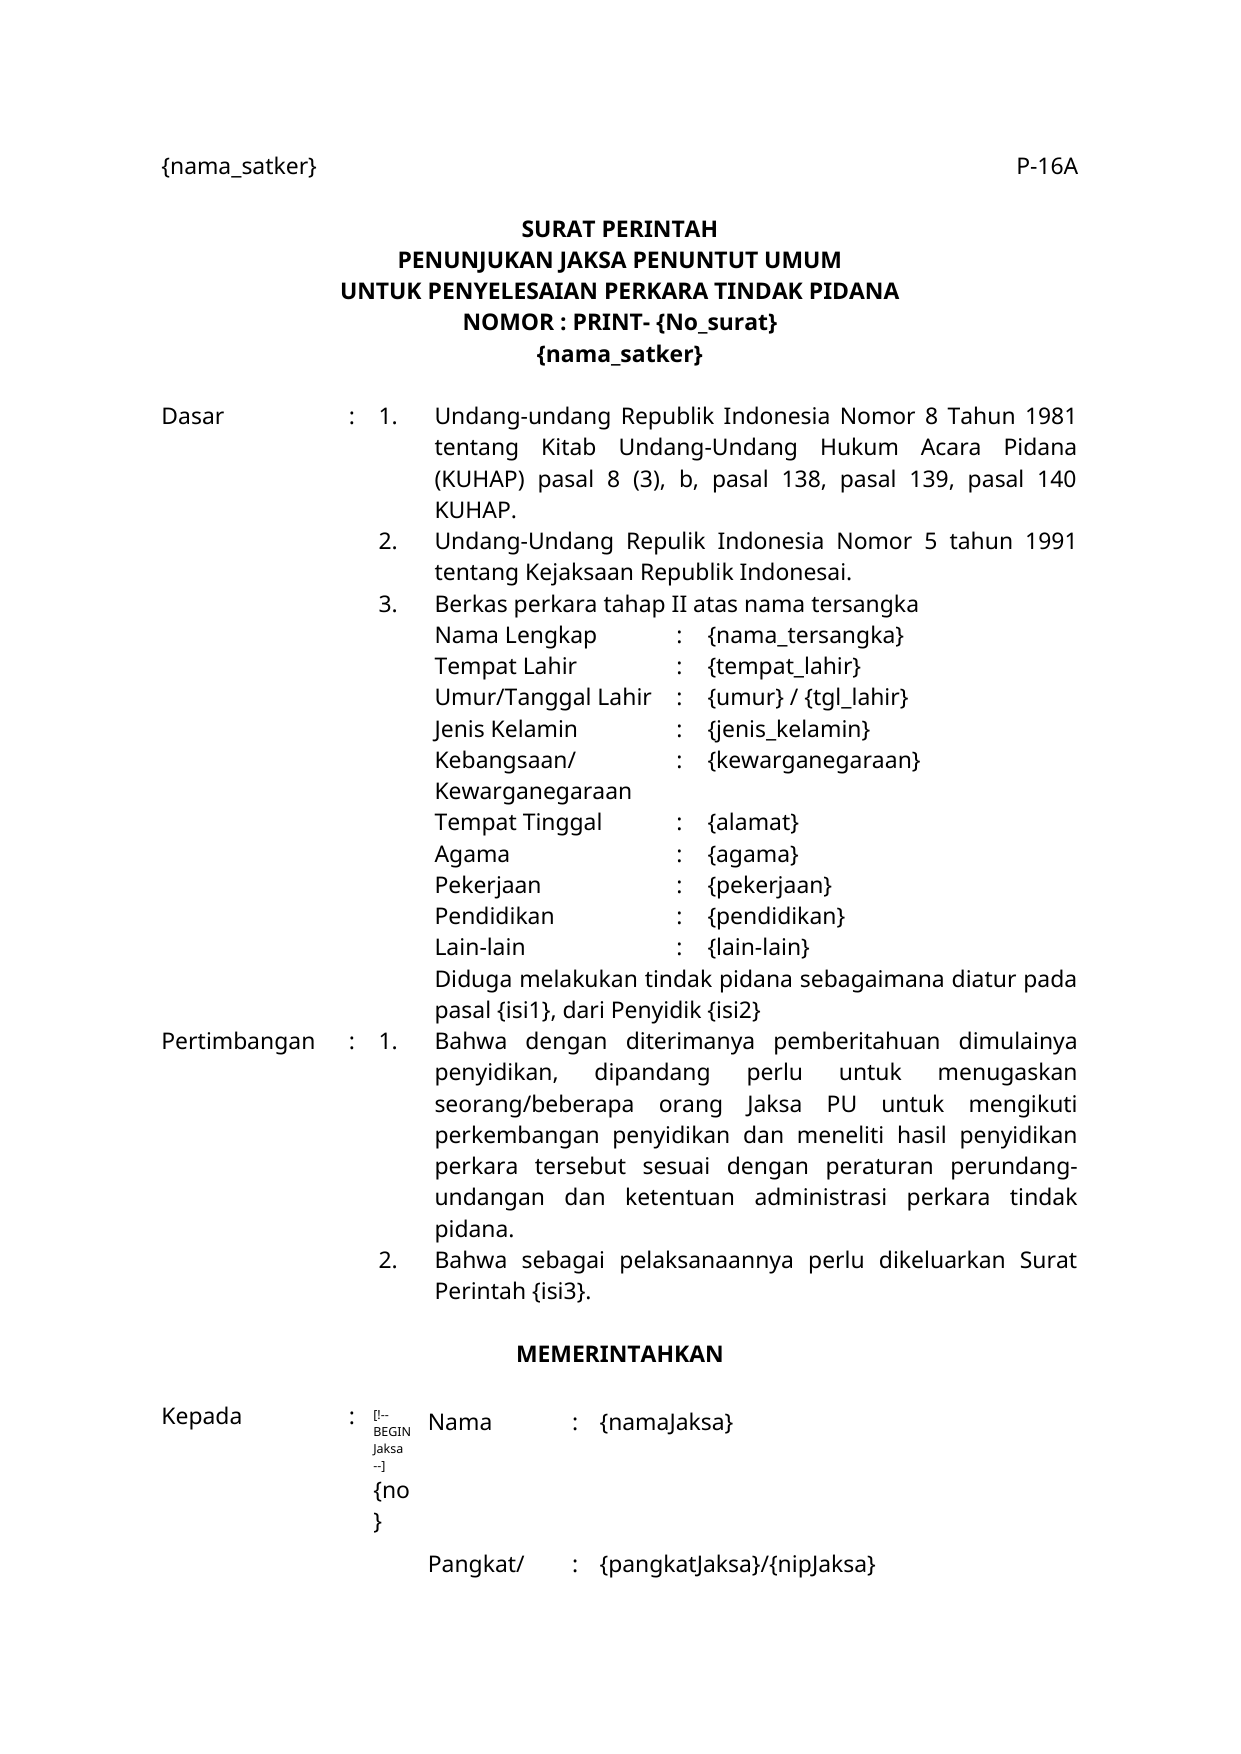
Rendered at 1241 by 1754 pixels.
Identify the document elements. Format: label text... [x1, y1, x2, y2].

table_header Nama [422, 1400, 566, 1542]
table_cell {jenis_kelamin} [696, 713, 1089, 744]
table_cell {pekerjaan} [696, 869, 1089, 900]
table_cell : [665, 900, 696, 931]
table_cell Diduga melakukan tindak pidana sebagaimana diatur pada pasal {isi1}, dari Penyidik {isi2} [423, 963, 1089, 1025]
table_cell Nama Lengkap [423, 619, 665, 650]
table_cell : [665, 681, 696, 712]
table_cell Agama [423, 838, 665, 869]
table_cell [368, 1542, 422, 1585]
table_cell Pangkat/ [422, 1542, 566, 1585]
table_cell : [338, 1400, 367, 1585]
table_cell [150, 181, 1089, 212]
table_cell 3. [367, 588, 423, 1025]
table_cell Pendidikan [423, 900, 665, 931]
table_cell 2. [367, 525, 423, 587]
table_cell Bahwa sebagai pelaksanaannya perlu dikeluarkan Surat Perintah {isi3}. [423, 1244, 1089, 1306]
table_cell Kepada [150, 1400, 337, 1585]
table_cell Pertimbangan [150, 1025, 337, 1306]
table_cell Lain-lain [423, 931, 665, 962]
table_cell Jenis Kelamin [423, 713, 665, 744]
table_cell [150, 369, 1089, 400]
table_cell : [665, 838, 696, 869]
table_cell Tempat Lahir [423, 650, 665, 681]
table_header {nama_satker} [150, 150, 967, 181]
table_cell {pendidikan} [696, 900, 1089, 931]
table_header P-16A [968, 150, 1089, 181]
table_header {namaJaksa} [594, 1400, 1078, 1542]
table_cell Umur/Tanggal Lahir [423, 681, 665, 712]
table_cell MEMERINTAHKAN [150, 1306, 1089, 1400]
table_cell : [665, 869, 696, 900]
table_cell {pangkatJaksa}/{nipJaksa} [594, 1542, 1078, 1585]
table_cell 2. [367, 1244, 423, 1306]
table_cell {lain-lain} [696, 931, 1089, 962]
table_cell {nama_satker} [150, 338, 1089, 369]
table_cell : [665, 744, 696, 806]
table_cell SURAT PERINTAH PENUNJUKAN JAKSA PENUNTUT UMUM UNTUK PENYELESAIAN PERKARA TINDAK PIDANA [150, 213, 1089, 306]
table_cell {alamat} [696, 806, 1089, 837]
table_cell Dasar [150, 400, 337, 1025]
table_cell : [566, 1542, 593, 1585]
table_cell : [665, 806, 696, 837]
table_header [!-- BEGIN Jaksa --]{no} [368, 1400, 422, 1542]
table_cell Kebangsaan/ Kewarganegaraan [423, 744, 665, 806]
table_cell 1. [367, 400, 423, 525]
table_cell Undang-undang Republik Indonesia Nomor 8 Tahun 1981 tentang Kitab Undang-Undang Hukum Acara Pidana (KUHAP) pasal 8 (3), b, pasal 138, pasal 139, pasal 140 KUHAP. [423, 400, 1089, 525]
table_cell : [338, 1025, 367, 1306]
table_cell {nama_tersangka} [696, 619, 1089, 650]
table_header : [566, 1400, 593, 1542]
table_cell : [665, 931, 696, 962]
table_cell {tempat_lahir} [696, 650, 1089, 681]
table_cell Berkas perkara tahap II atas nama tersangka [423, 588, 1089, 619]
table_cell : [665, 713, 696, 744]
table_cell Pekerjaan [423, 869, 665, 900]
table_cell {agama} [696, 838, 1089, 869]
table_cell Tempat Tinggal [423, 806, 665, 837]
table_cell : [665, 619, 696, 650]
table_cell {kewarganegaraan} [696, 744, 1089, 806]
table_cell [1078, 1400, 1089, 1585]
table_cell {umur} / {tgl_lahir} [696, 681, 1089, 712]
table_cell 1. [367, 1025, 423, 1244]
table_cell : [338, 400, 367, 1025]
table_cell : [665, 650, 696, 681]
table_cell Undang-Undang Repulik Indonesia Nomor 5 tahun 1991 tentang Kejaksaan Republik Indonesai. [423, 525, 1089, 587]
table_cell Bahwa dengan diterimanya pemberitahuan dimulainya penyidikan, dipandang perlu untuk menugaskan seorang/beberapa orang Jaksa PU untuk mengikuti perkembangan penyidikan dan meneliti hasil penyidikan perkara tersebut sesuai dengan peraturan perundang-undangan dan ketentuan administrasi perkara tindak pidana. [423, 1025, 1089, 1244]
table_cell NOMOR : PRINT- {No_surat} [150, 306, 1089, 337]
